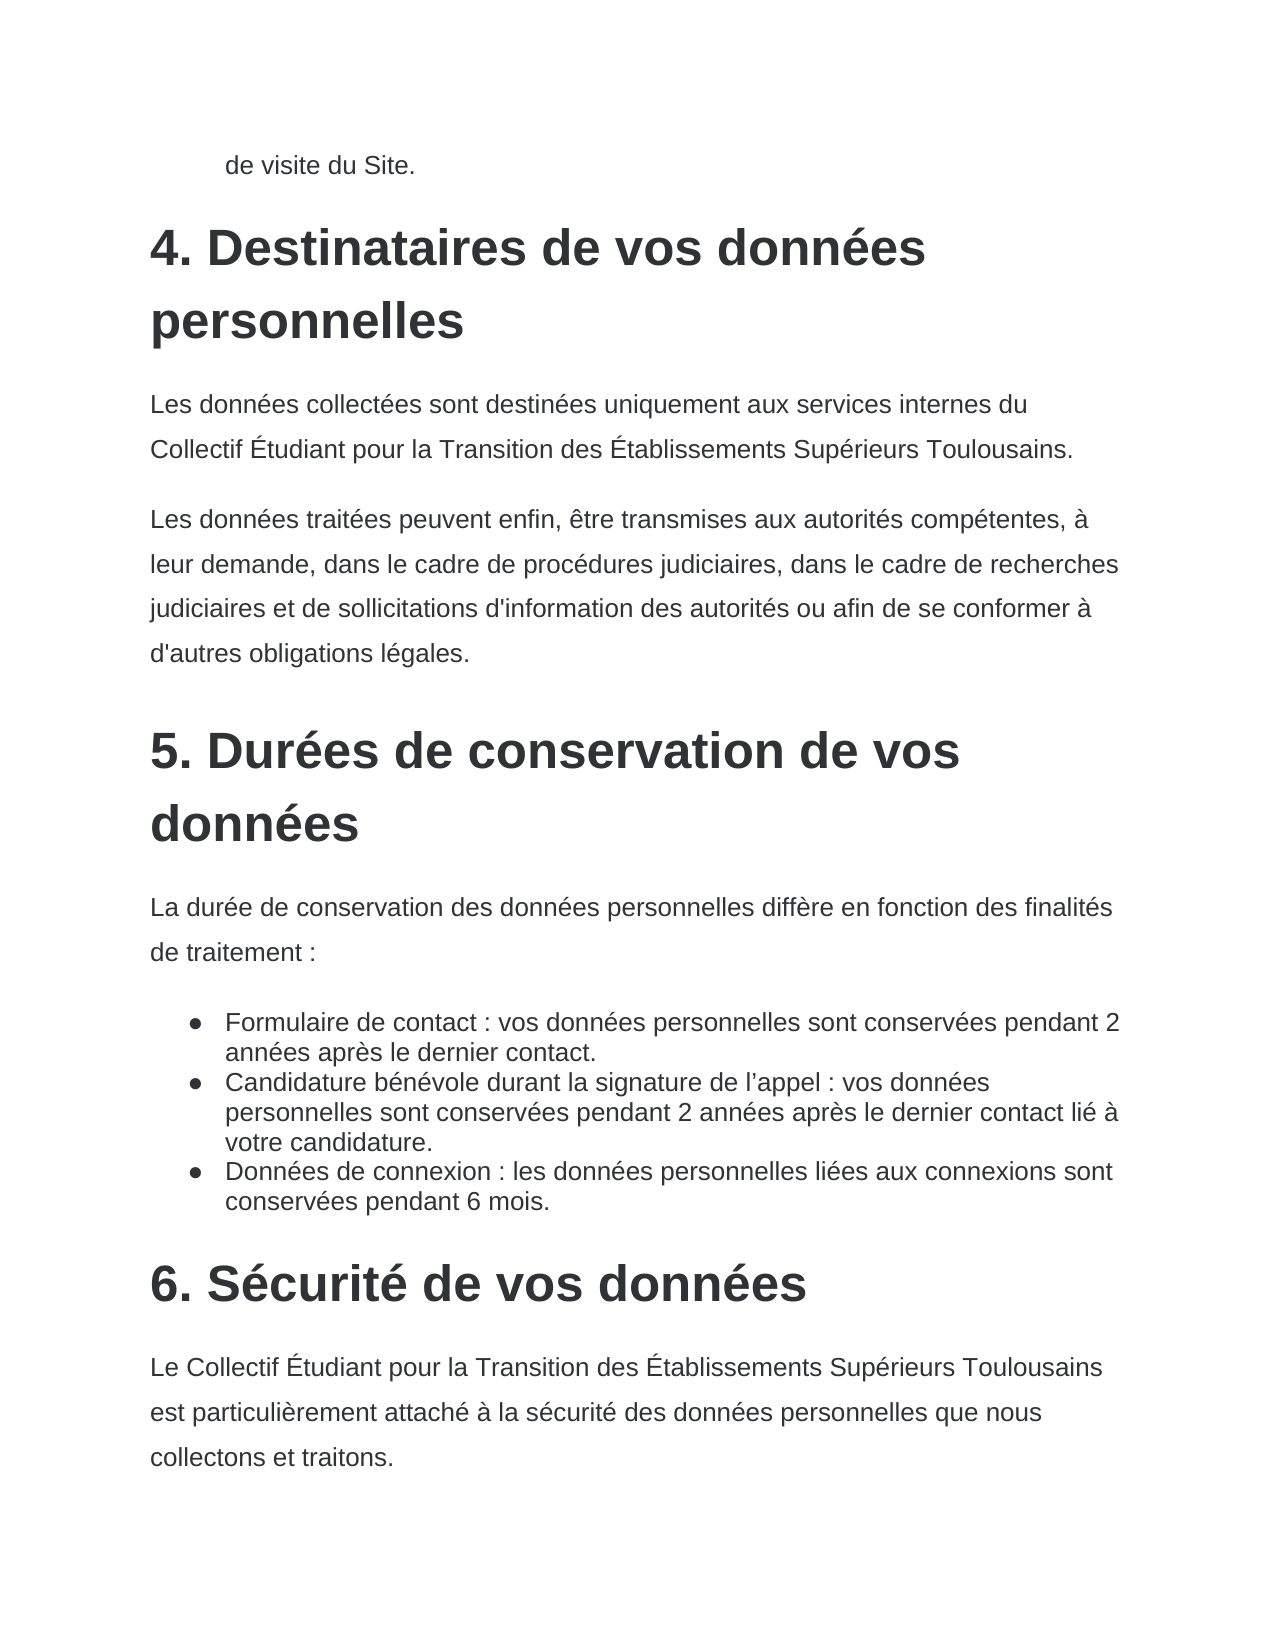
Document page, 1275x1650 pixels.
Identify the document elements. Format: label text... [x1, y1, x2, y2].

subtitle 4. Destinataires de vos données personnelles [150, 217, 1125, 349]
text La durée de conservation des données personnelles diffère en fonction des finalités de traitement : [150, 892, 1125, 967]
text Les données collectées sont destinées uniquement aux services internes du Collectif Étudiant pour la Transition des Établissements Supérieurs Toulousains. [150, 389, 1125, 464]
text Le Collectif Étudiant pour la Transition des Établissements Supérieurs Toulousains est particulièrement attaché à la sécurité des données personnelles que nous collectons et traitons. [150, 1352, 1125, 1472]
list de visite du Site. [187, 150, 1125, 180]
list Données de connexion : les données personnelles liées aux connexions sont conservées pendant 6 mois. [187, 1156, 1125, 1216]
subtitle 6. Sécurité de vos données [150, 1254, 1125, 1312]
subtitle 5. Durées de conservation de vos données [150, 721, 1125, 853]
list Candidature bénévole durant la signature de l’appel : vos données personnelles sont conservées pendant 2 années après le dernier contact lié à votre candidature. [187, 1067, 1125, 1156]
text Les données traitées peuvent enfin, être transmises aux autorités compétentes, à leur demande, dans le cadre de procédures judiciaires, dans le cadre de recherches judiciaires et de sollicitations d'information des autorités ou afin de se conformer à d'autres obligations légales. [150, 504, 1125, 668]
list Formulaire de contact : vos données personnelles sont conservées pendant 2 années après le dernier contact. [187, 1007, 1125, 1067]
